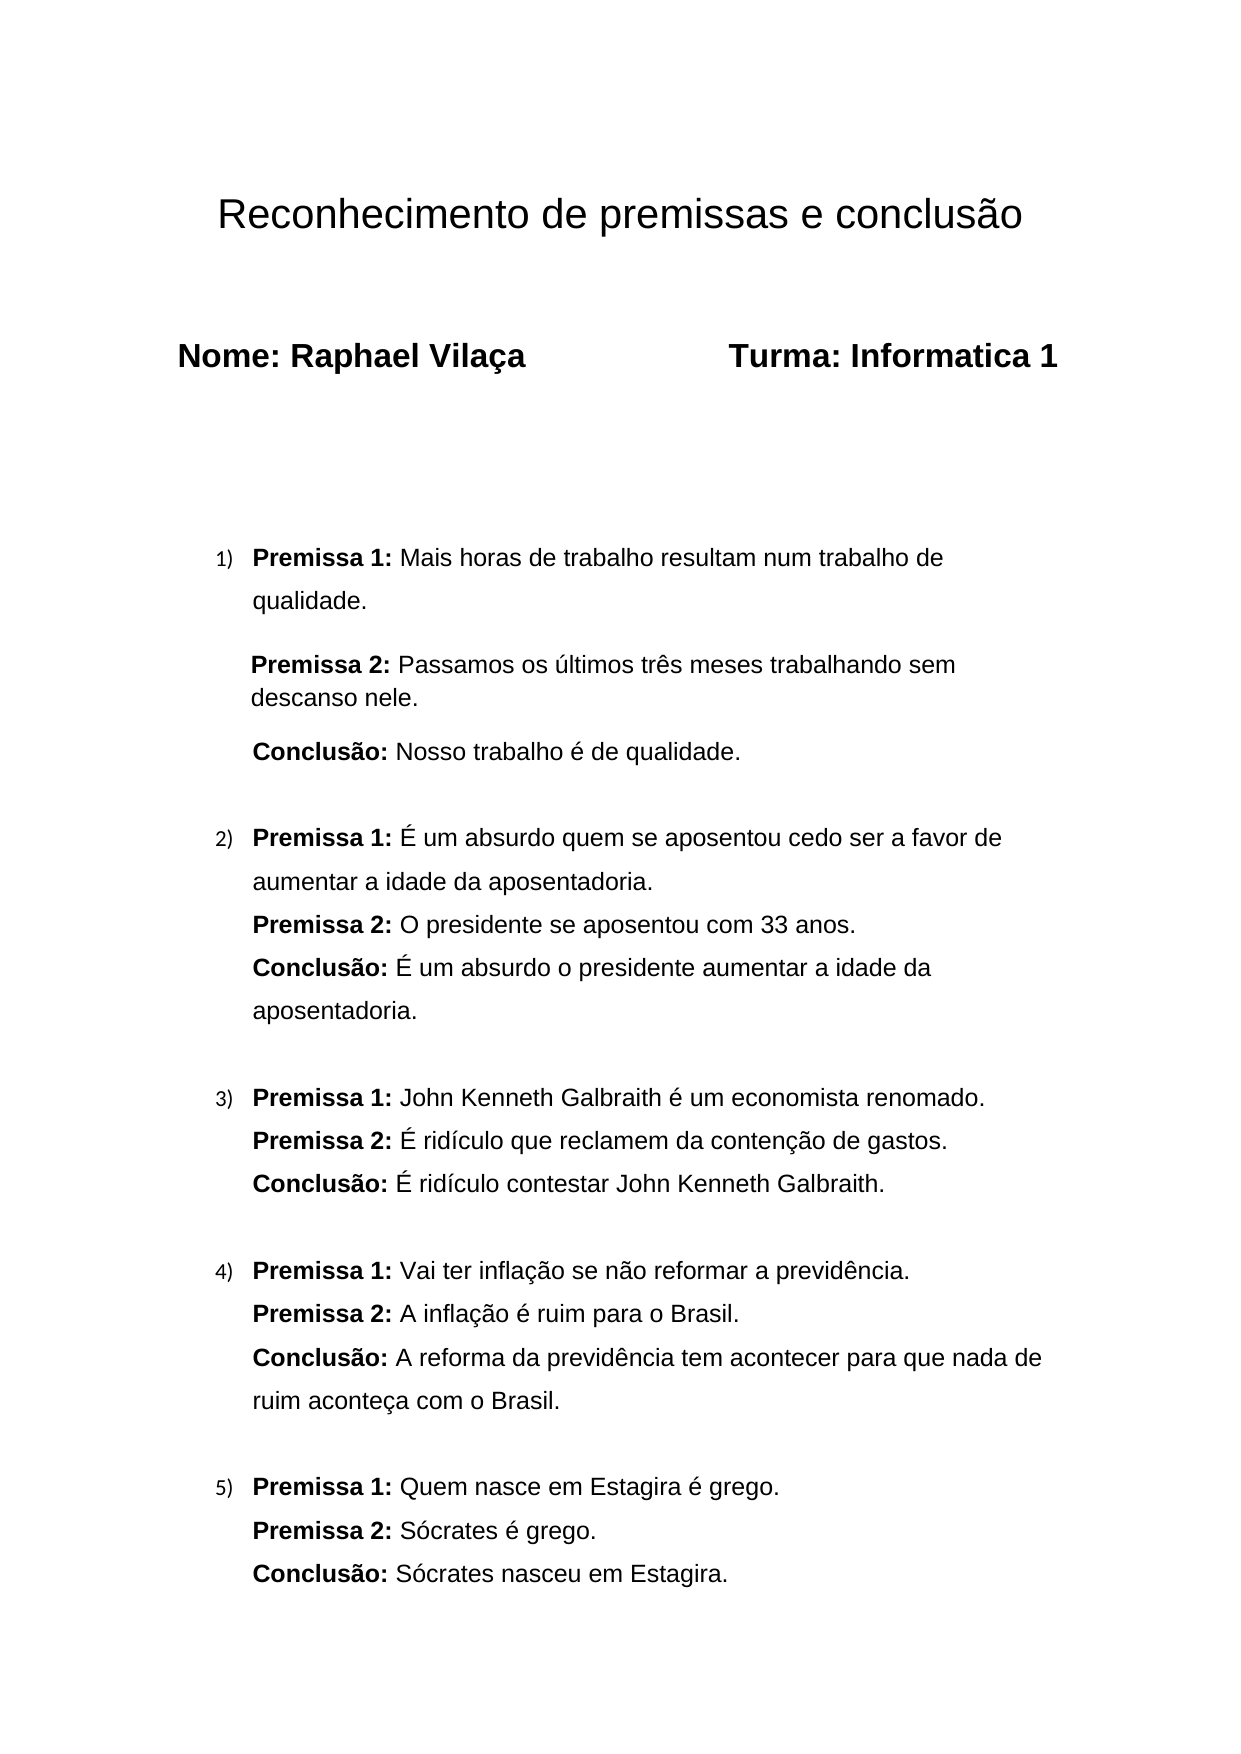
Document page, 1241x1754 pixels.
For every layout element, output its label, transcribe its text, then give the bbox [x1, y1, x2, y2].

text Premissa 2: Sócrates é grego. [252, 1516, 1063, 1544]
list Premissa 1: É um absurdo quem se aposentou cedo ser a favor de aumentar a idade da aposentadoria. [215, 823, 1063, 896]
text Premissa 2: A inflação é ruim para o Brasil. [252, 1299, 1063, 1328]
list Premissa 1: Quem nasce em Estagira é grego. [215, 1472, 1063, 1501]
subtitle Reconhecimento de premissas e conclusão [177, 189, 1063, 237]
text Conclusão: É um absurdo o presidente aumentar a idade da aposentadoria. [252, 953, 1063, 1025]
list Premissa 1: John Kenneth Galbraith é um economista renomado. [215, 1083, 1063, 1112]
text Conclusão: Nosso trabalho é de qualidade. [252, 737, 1063, 766]
text Premissa 2: É ridículo que reclamem da contenção de gastos. [252, 1126, 1063, 1155]
text Nome: Raphael Vilaça Turma: Informatica 1 [177, 336, 1063, 375]
text Conclusão: É ridículo contestar John Kenneth Galbraith. [252, 1169, 1063, 1198]
list Premissa 1: Mais horas de trabalho resultam num trabalho de qualidade. [215, 543, 1063, 615]
text Conclusão: Sócrates nasceu em Estagira. [252, 1559, 1063, 1588]
text Premissa 2: Passamos os últimos três meses trabalhando sem descanso nele. [251, 650, 1063, 712]
text Conclusão: A reforma da previdência tem acontecer para que nada de ruim aconteça com o Brasil. [252, 1343, 1063, 1414]
list Premissa 1: Vai ter inflação se não reformar a previdência. [215, 1256, 1063, 1285]
text Premissa 2: O presidente se aposentou com 33 anos. [252, 910, 1063, 939]
